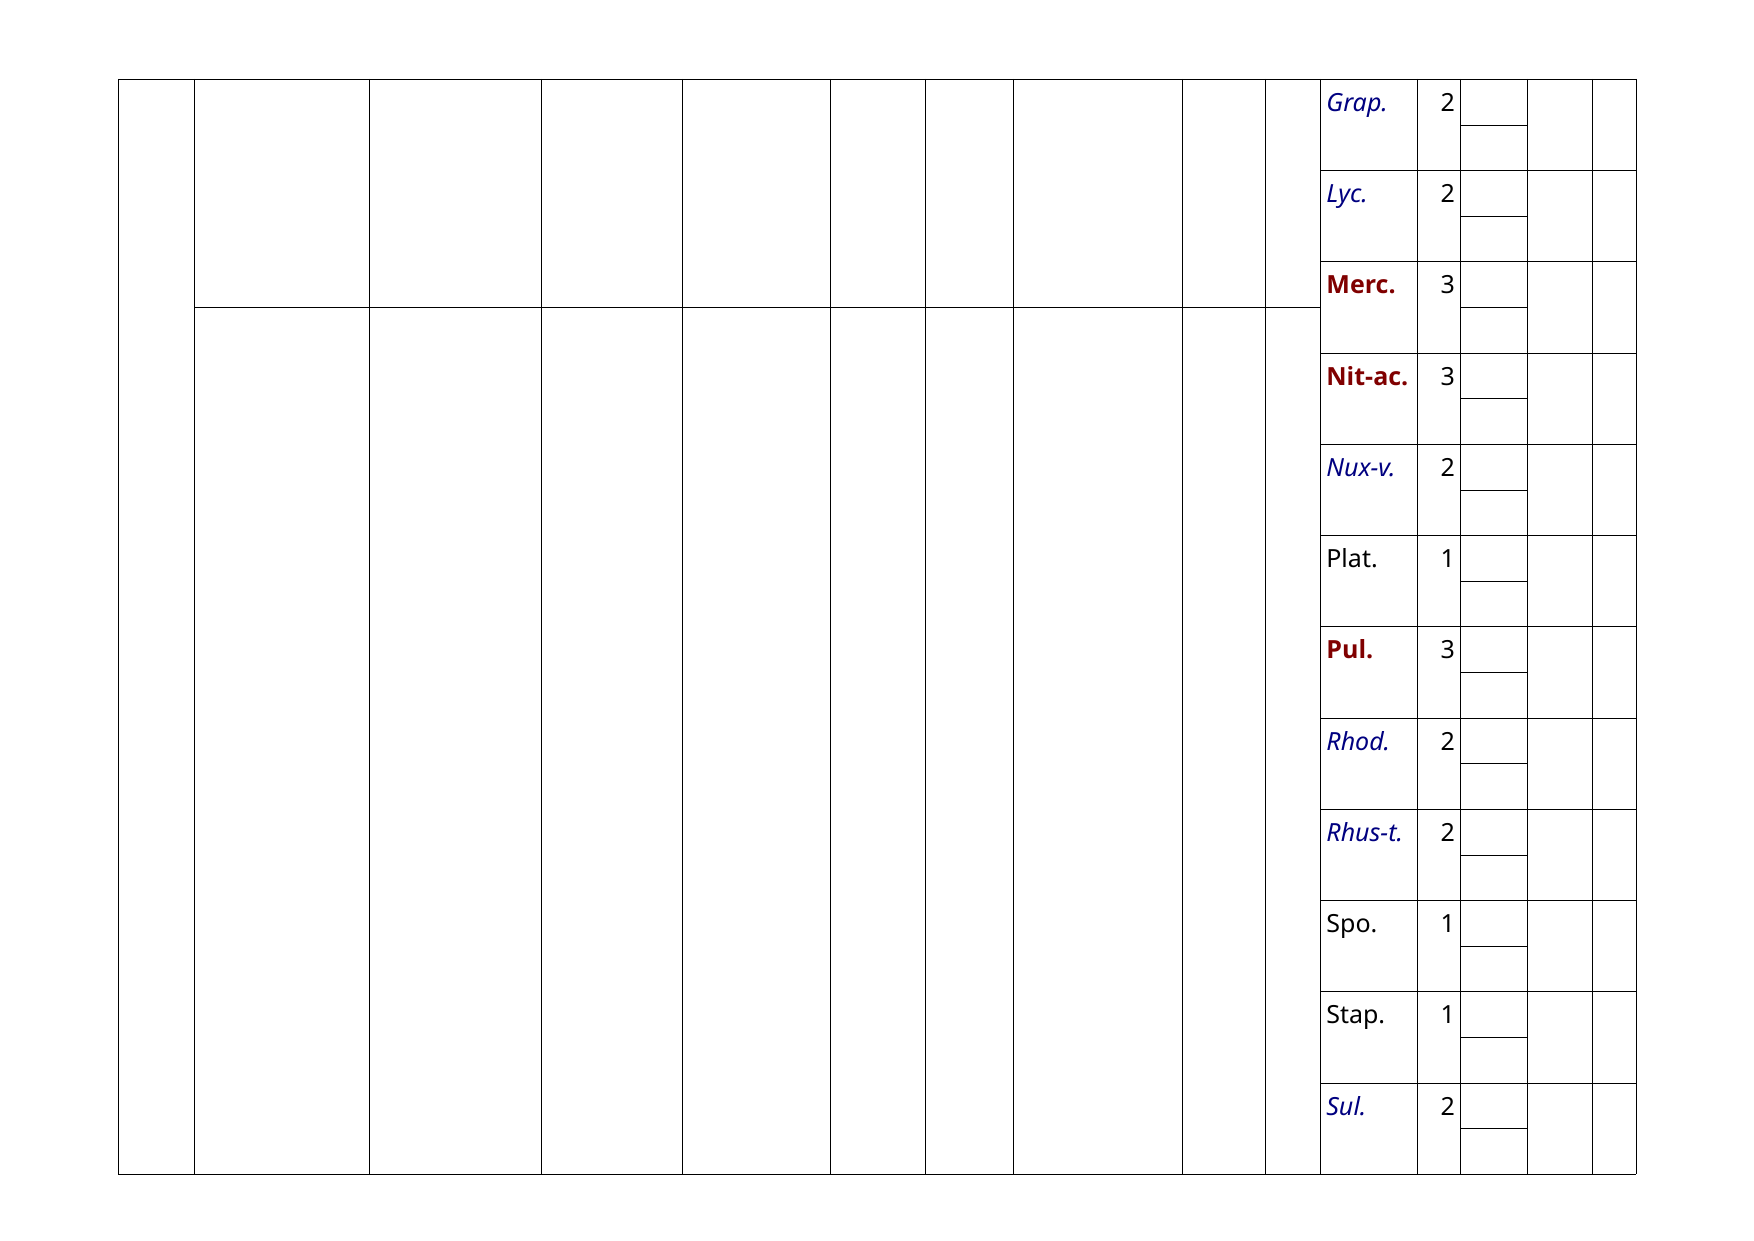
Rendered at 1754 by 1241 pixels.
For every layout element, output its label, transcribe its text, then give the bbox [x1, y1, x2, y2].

table_cell [1461, 582, 1527, 626]
table_cell Spo. [1321, 901, 1417, 991]
table_cell [1461, 217, 1527, 261]
table_cell 1 [1418, 992, 1460, 1083]
table_cell [1461, 399, 1527, 444]
table_cell [831, 308, 925, 1174]
table_cell Lyc. [1321, 171, 1417, 261]
table_cell [1528, 536, 1592, 626]
table_cell [1461, 262, 1527, 307]
table_cell [926, 308, 1013, 1174]
table_cell 2 [1418, 1084, 1460, 1174]
table_cell 1 [1418, 901, 1460, 991]
table_cell [1528, 627, 1592, 718]
table_cell Sul. [1321, 1084, 1417, 1174]
table_cell [1528, 1084, 1592, 1174]
table_cell Nit-ac. [1321, 354, 1417, 444]
table_cell [1593, 810, 1636, 900]
table_cell [1461, 80, 1527, 124]
table_cell Grap. [1321, 80, 1417, 170]
table_cell [1461, 354, 1527, 398]
table_cell [1461, 992, 1527, 1037]
table_cell [195, 80, 369, 307]
table_cell Pul. [1321, 627, 1417, 718]
table_cell [119, 80, 194, 1174]
table_cell [1461, 947, 1527, 991]
table_cell [370, 80, 541, 307]
table_cell [1593, 719, 1636, 809]
table_cell [1528, 80, 1592, 170]
table_cell 3 [1418, 627, 1460, 718]
table_cell [926, 80, 1013, 307]
table_cell [1461, 126, 1527, 170]
table_cell [1461, 171, 1527, 216]
table_cell 2 [1418, 810, 1460, 900]
table_cell [370, 308, 541, 1174]
table_cell [831, 80, 925, 307]
table_cell [1593, 171, 1636, 261]
table_cell [1461, 536, 1527, 581]
table_cell [1461, 719, 1527, 763]
table_cell [1528, 354, 1592, 444]
table_cell [1593, 262, 1636, 353]
table_cell [1593, 627, 1636, 718]
table_cell [1461, 627, 1527, 672]
table_cell [1014, 308, 1182, 1174]
table_cell [1528, 262, 1592, 353]
table_cell [1461, 810, 1527, 854]
table_cell [683, 308, 830, 1174]
table_cell [1528, 810, 1592, 900]
table_cell [1528, 901, 1592, 991]
table_cell [1183, 308, 1265, 1174]
table_cell [1461, 1038, 1527, 1083]
table_cell [1461, 901, 1527, 946]
table_cell [1266, 308, 1320, 1174]
table_cell [1593, 1084, 1636, 1174]
table_cell 1 [1418, 536, 1460, 626]
table_cell Rhod. [1321, 719, 1417, 809]
table_cell 2 [1418, 719, 1460, 809]
table_cell 2 [1418, 445, 1460, 535]
table_cell [1461, 445, 1527, 489]
table_cell [1014, 80, 1182, 307]
table_cell [1461, 308, 1527, 353]
table_cell [1528, 171, 1592, 261]
table_cell [1593, 901, 1636, 991]
table_cell [1593, 992, 1636, 1083]
table_cell [1528, 992, 1592, 1083]
table_cell Plat. [1321, 536, 1417, 626]
table_cell [683, 80, 830, 307]
table_cell [1593, 536, 1636, 626]
table_cell [542, 308, 682, 1174]
table_cell [1593, 80, 1636, 170]
table_cell 3 [1418, 262, 1460, 353]
table_cell [1461, 764, 1527, 809]
table_cell [1461, 673, 1527, 718]
table_cell 2 [1418, 171, 1460, 261]
table_cell [1461, 856, 1527, 900]
table_cell [1461, 1084, 1527, 1128]
table_cell [1266, 80, 1320, 307]
table_cell [195, 308, 369, 1174]
table_cell [1528, 445, 1592, 535]
table_cell 2 [1418, 80, 1460, 170]
table_cell [1528, 719, 1592, 809]
table_cell Nux-v. [1321, 445, 1417, 535]
table_cell 3 [1418, 354, 1460, 444]
table_cell [1461, 491, 1527, 535]
table_cell [1593, 354, 1636, 444]
table_cell [1183, 80, 1265, 307]
table_cell [542, 80, 682, 307]
table_cell Rhus-t. [1321, 810, 1417, 900]
table_cell Merc. [1321, 262, 1417, 353]
table_cell Stap. [1321, 992, 1417, 1083]
table_cell [1461, 1129, 1527, 1174]
table_cell [1593, 445, 1636, 535]
